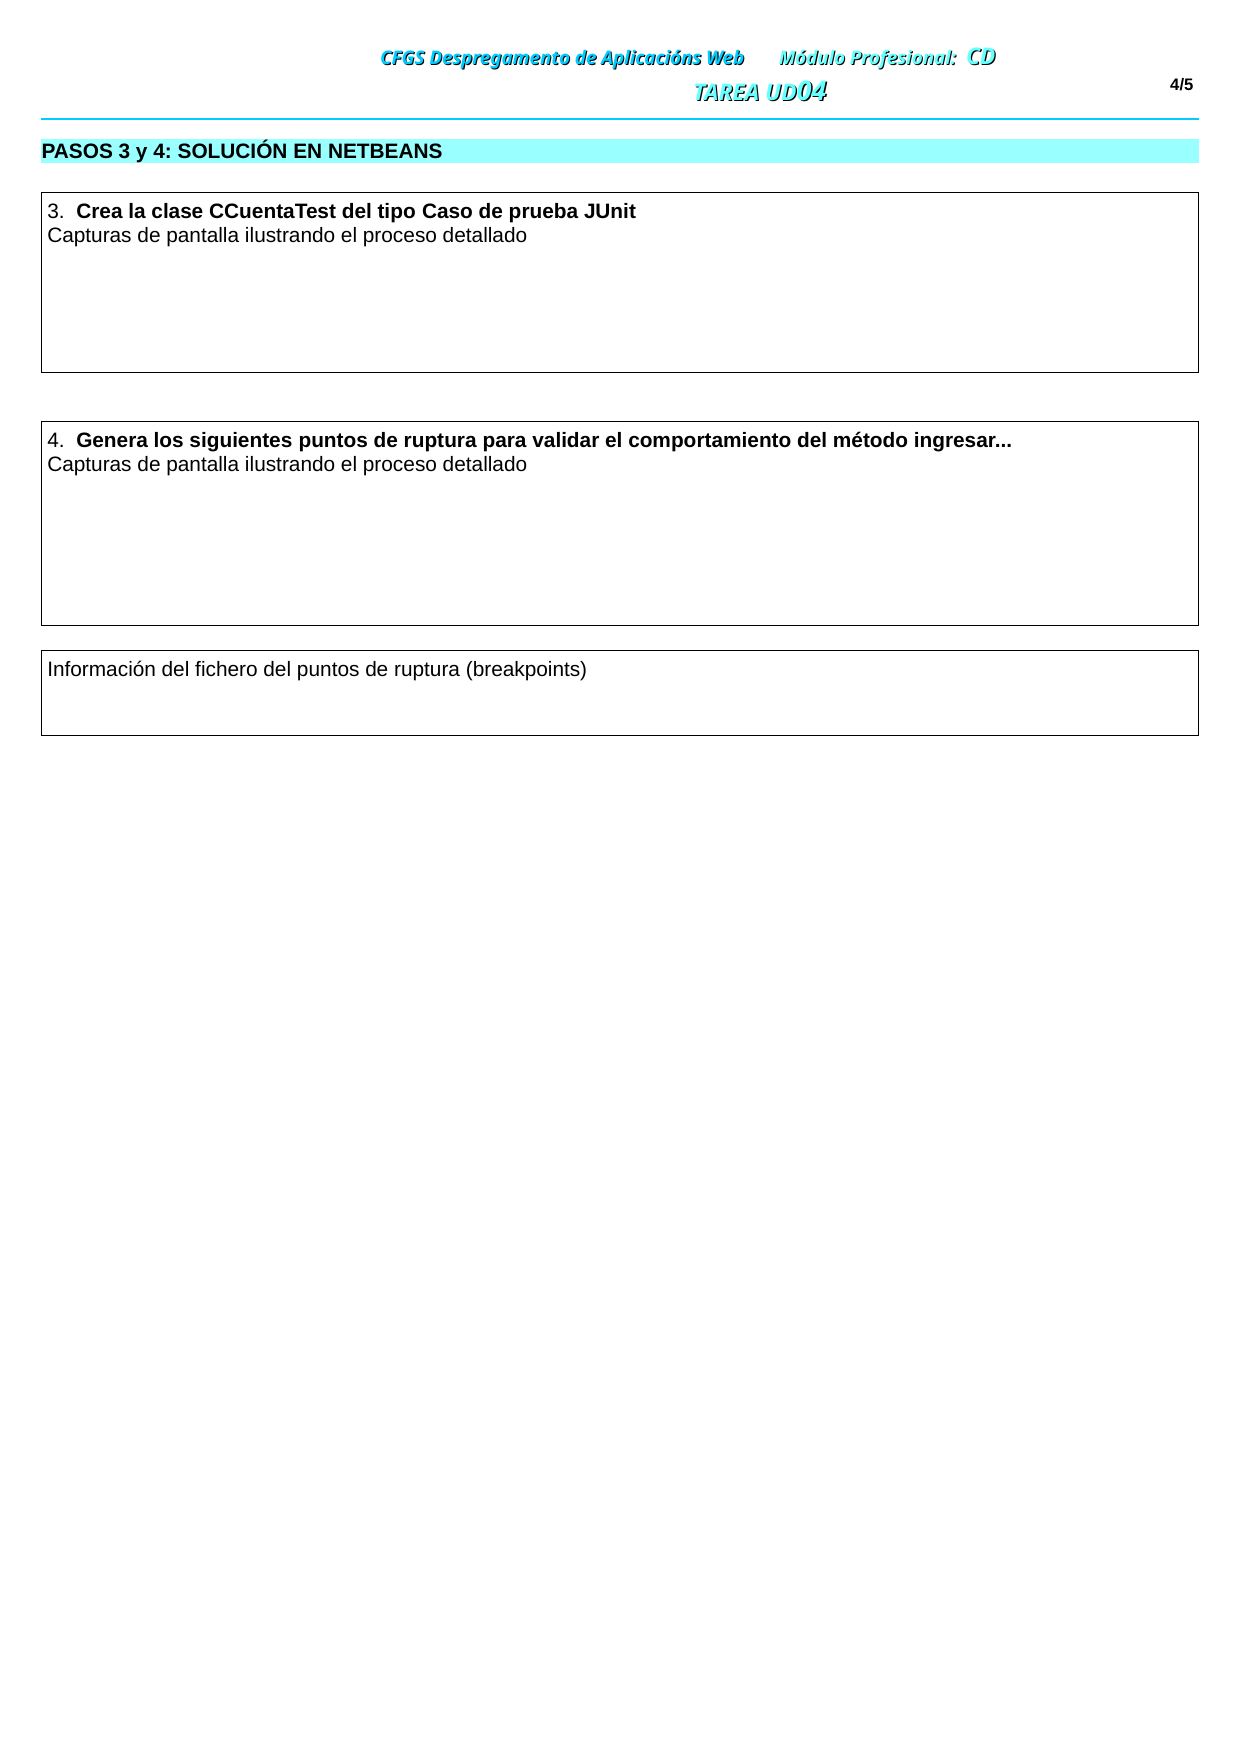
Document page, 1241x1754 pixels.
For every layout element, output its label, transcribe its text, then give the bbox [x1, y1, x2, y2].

text PASOS 3 y 4: SOLUCIÓN EN NETBEANS [41, 139, 1199, 163]
table_header Información del fichero del puntos de ruptura (breakpoints) [42, 651, 1198, 735]
table_header 4. Genera los siguientes puntos de ruptura para validar el comportamiento del método ingresar... Capturas de pantalla ilustrando el proceso detallado [42, 422, 1198, 625]
table_header 3. Crea la clase CCuentaTest del tipo Caso de prueba JUnit Capturas de pantalla ilustrando el proceso detallado [42, 193, 1198, 372]
